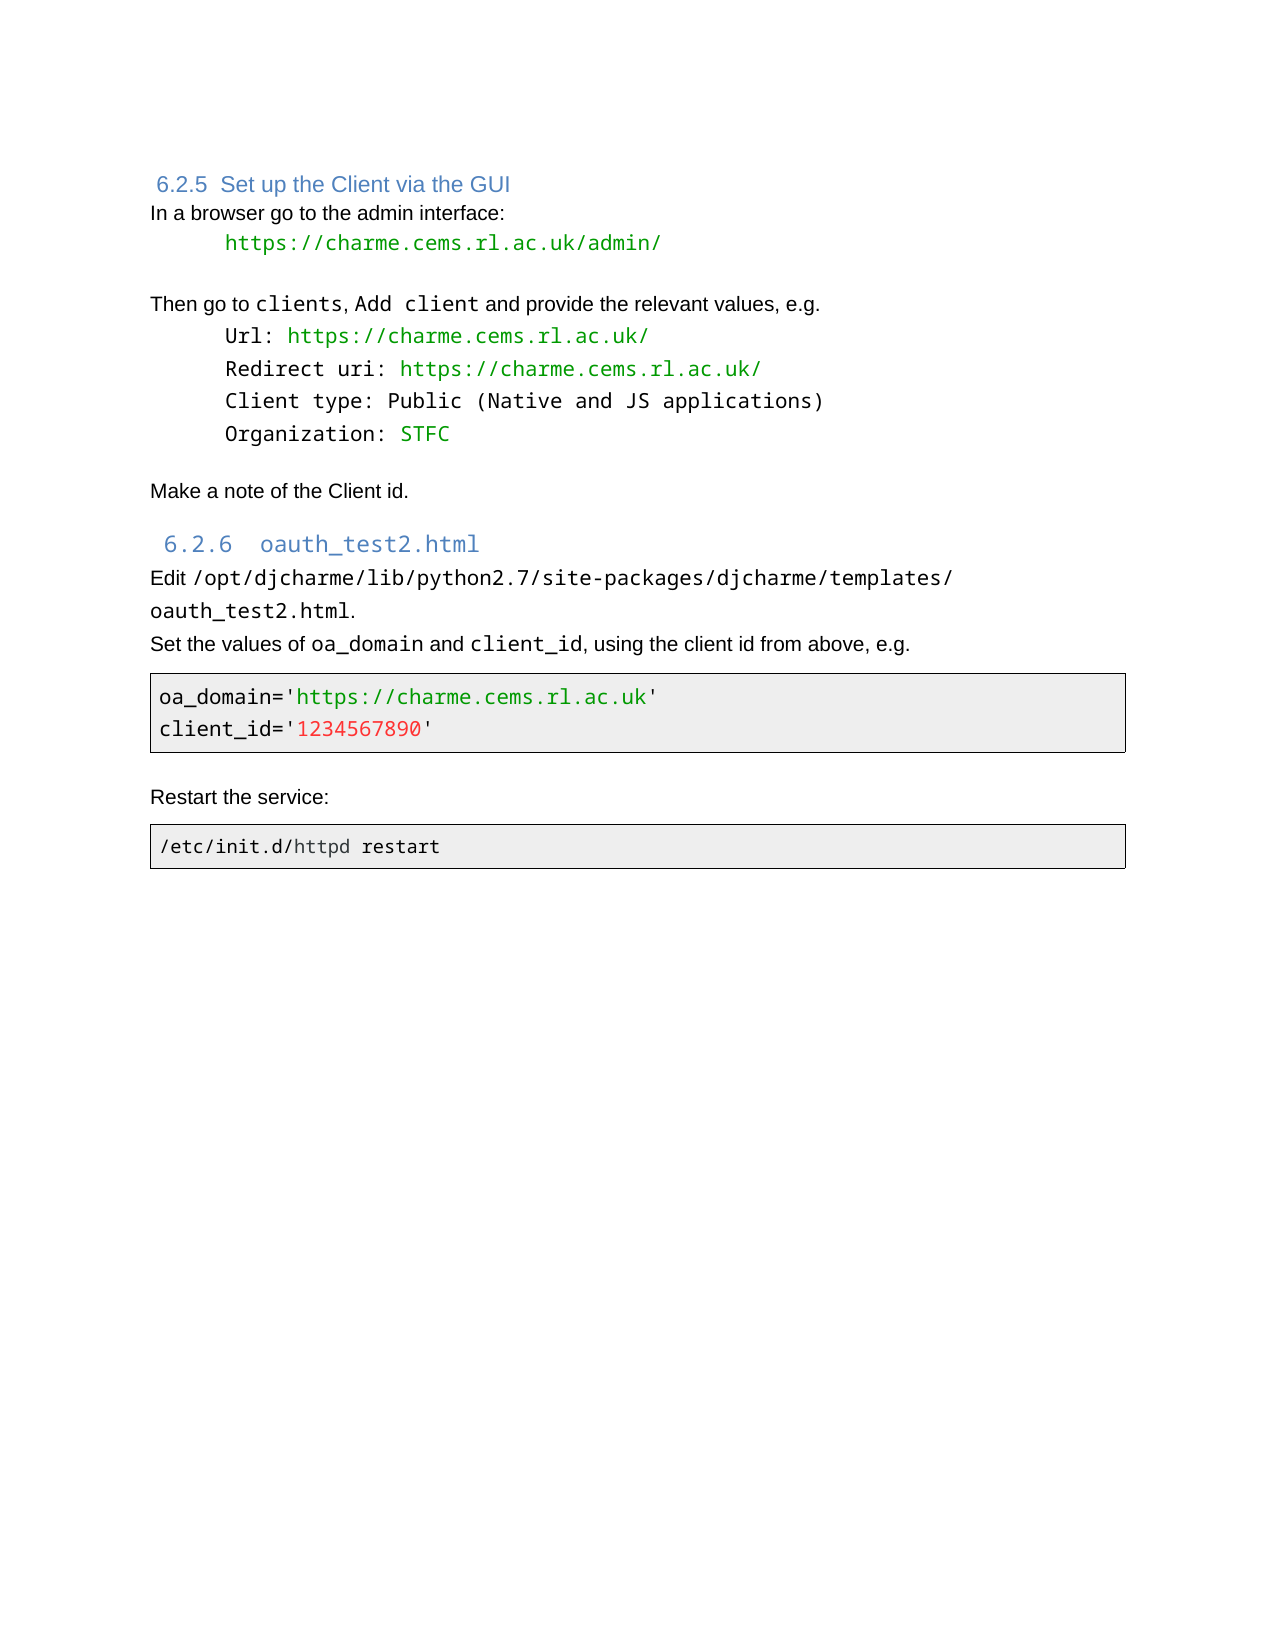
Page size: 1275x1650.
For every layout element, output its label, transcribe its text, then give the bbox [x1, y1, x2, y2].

text Then go to clients, Add client and provide the relevant values, e.g. [150, 289, 1125, 317]
subtitle oauth_test2.html [150, 527, 1125, 559]
text Client type: Public (Native and JS applications) [150, 386, 1125, 415]
text In a browser go to the admin interface: [150, 201, 1125, 225]
text Redirect uri: https://charme.cems.rl.ac.uk/ [150, 354, 1125, 382]
text Set the values of oa_domain and client_id, using the client id from above, e.g. [150, 629, 1125, 657]
text Edit /opt/djcharme/lib/python2.7/site-packages/djcharme/templates/ oauth_test2.html. [150, 563, 1125, 624]
text Organization: STFC [150, 419, 1125, 447]
text Make a note of the Client id. [150, 479, 1125, 503]
text https://charme.cems.rl.ac.uk/admin/ [150, 228, 1125, 257]
text client_id='1234567890' [159, 714, 1116, 743]
text Url: https://charme.cems.rl.ac.uk/ [150, 321, 1125, 350]
text /etc/init.d/httpd restart [159, 833, 1116, 859]
text Restart the service: [150, 753, 1125, 809]
text [150, 661, 1125, 673]
text oa_domain='https://charme.cems.rl.ac.uk' [159, 682, 1116, 710]
subtitle Set up the Client via the GUI [150, 171, 1125, 197]
